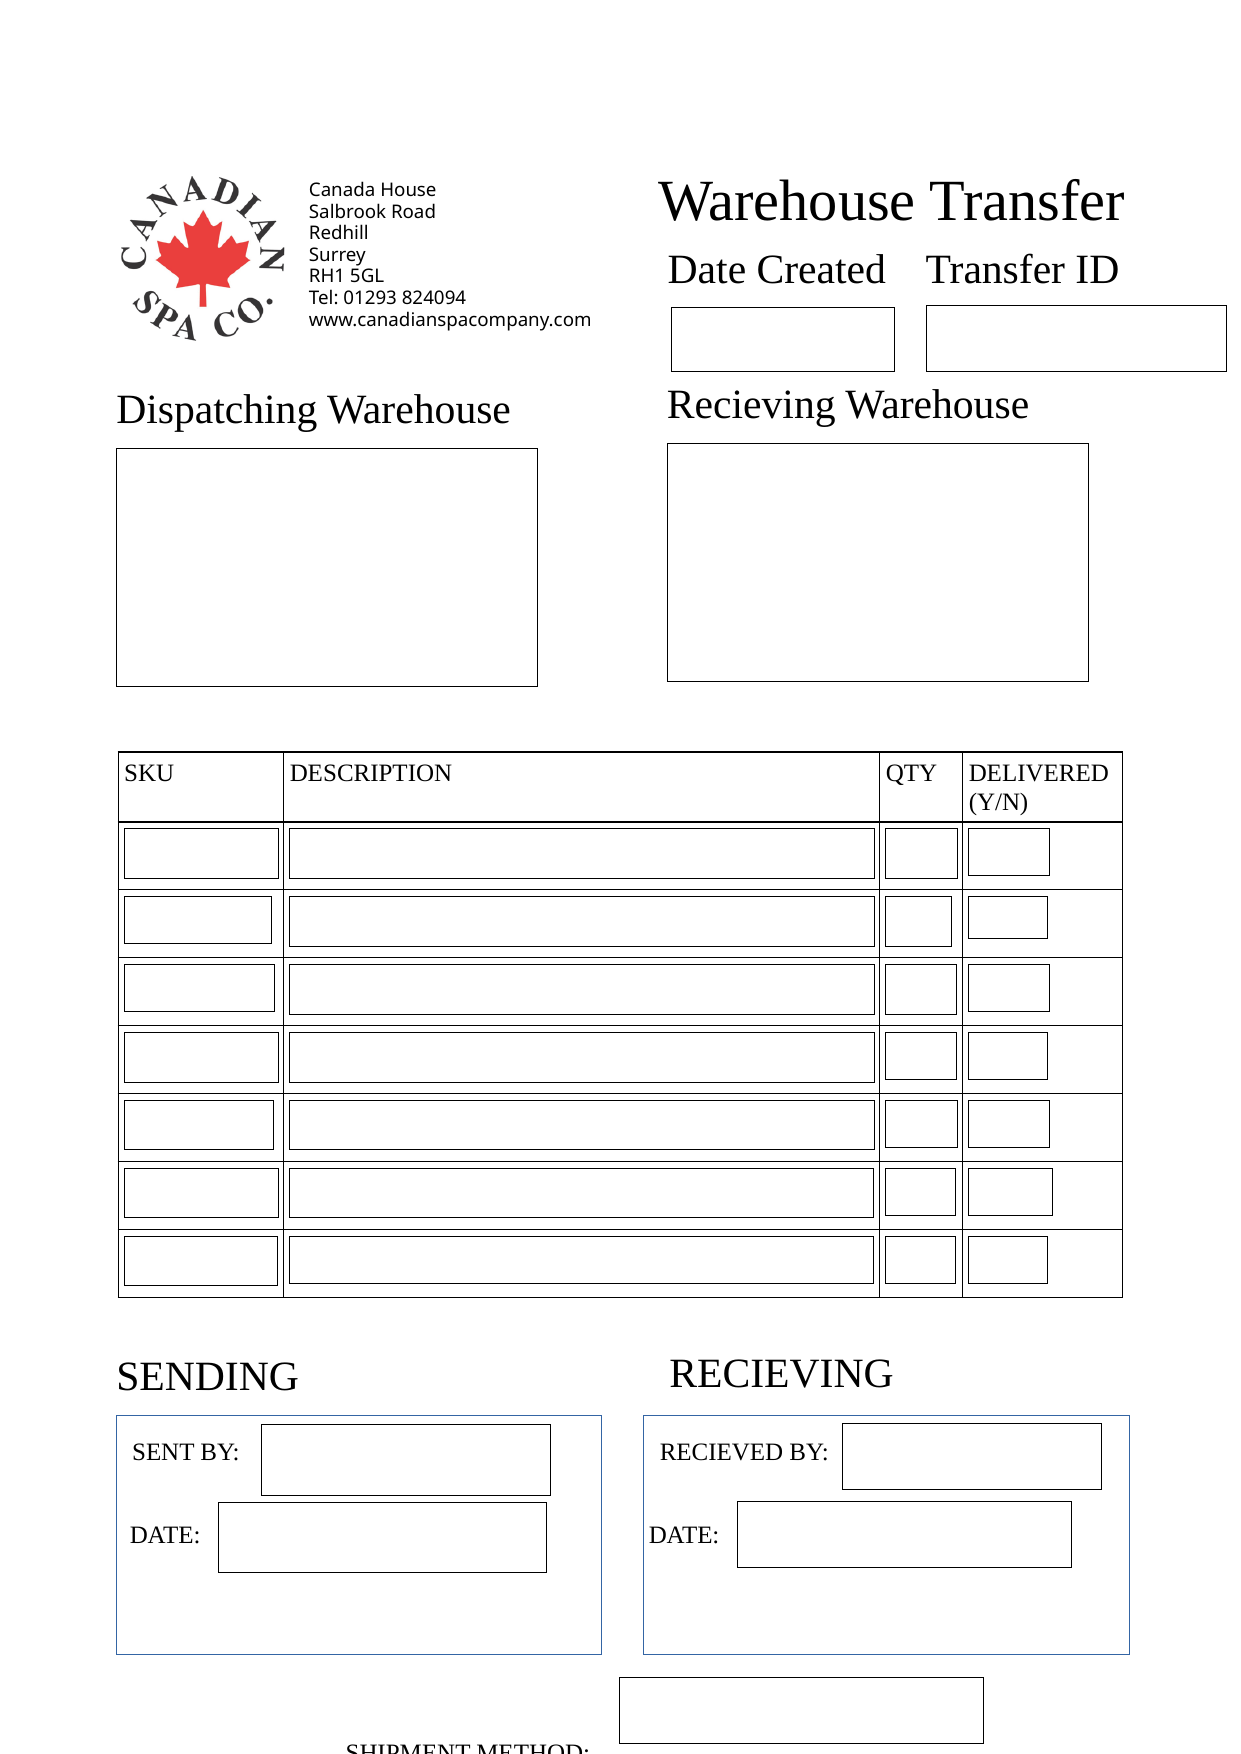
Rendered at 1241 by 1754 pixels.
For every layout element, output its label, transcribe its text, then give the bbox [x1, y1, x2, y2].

table_header QTY [880, 753, 962, 821]
table_cell [963, 823, 1122, 889]
table_cell [284, 823, 879, 889]
table_header DELIVERED (Y/N) [963, 753, 1122, 821]
table_cell [119, 1230, 283, 1297]
table_cell [963, 958, 1122, 1025]
picture [118, 176, 288, 346]
table_cell [963, 1230, 1122, 1297]
table_cell [119, 958, 283, 1025]
table_cell [119, 1162, 283, 1229]
table_cell [284, 1230, 879, 1297]
table_cell [284, 958, 879, 1025]
table_cell [284, 1026, 879, 1093]
table_header SKU [119, 753, 283, 821]
table_cell [963, 1026, 1122, 1093]
table_header DESCRIPTION [284, 753, 879, 821]
table_cell [880, 890, 962, 957]
table_cell [119, 823, 283, 889]
table_cell [119, 1026, 283, 1093]
table_cell [119, 1094, 283, 1161]
table_cell [880, 1026, 962, 1093]
table_cell [880, 1094, 962, 1161]
table_cell [880, 1230, 962, 1297]
table_cell [880, 958, 962, 1025]
table_cell [880, 823, 962, 889]
table_cell [284, 890, 879, 957]
table_cell [284, 1094, 879, 1161]
table_cell [119, 890, 283, 957]
table_cell [284, 1162, 879, 1229]
table_cell [880, 1162, 962, 1229]
table_cell [963, 1162, 1122, 1229]
table_cell [963, 890, 1122, 957]
table_cell [963, 1094, 1122, 1161]
